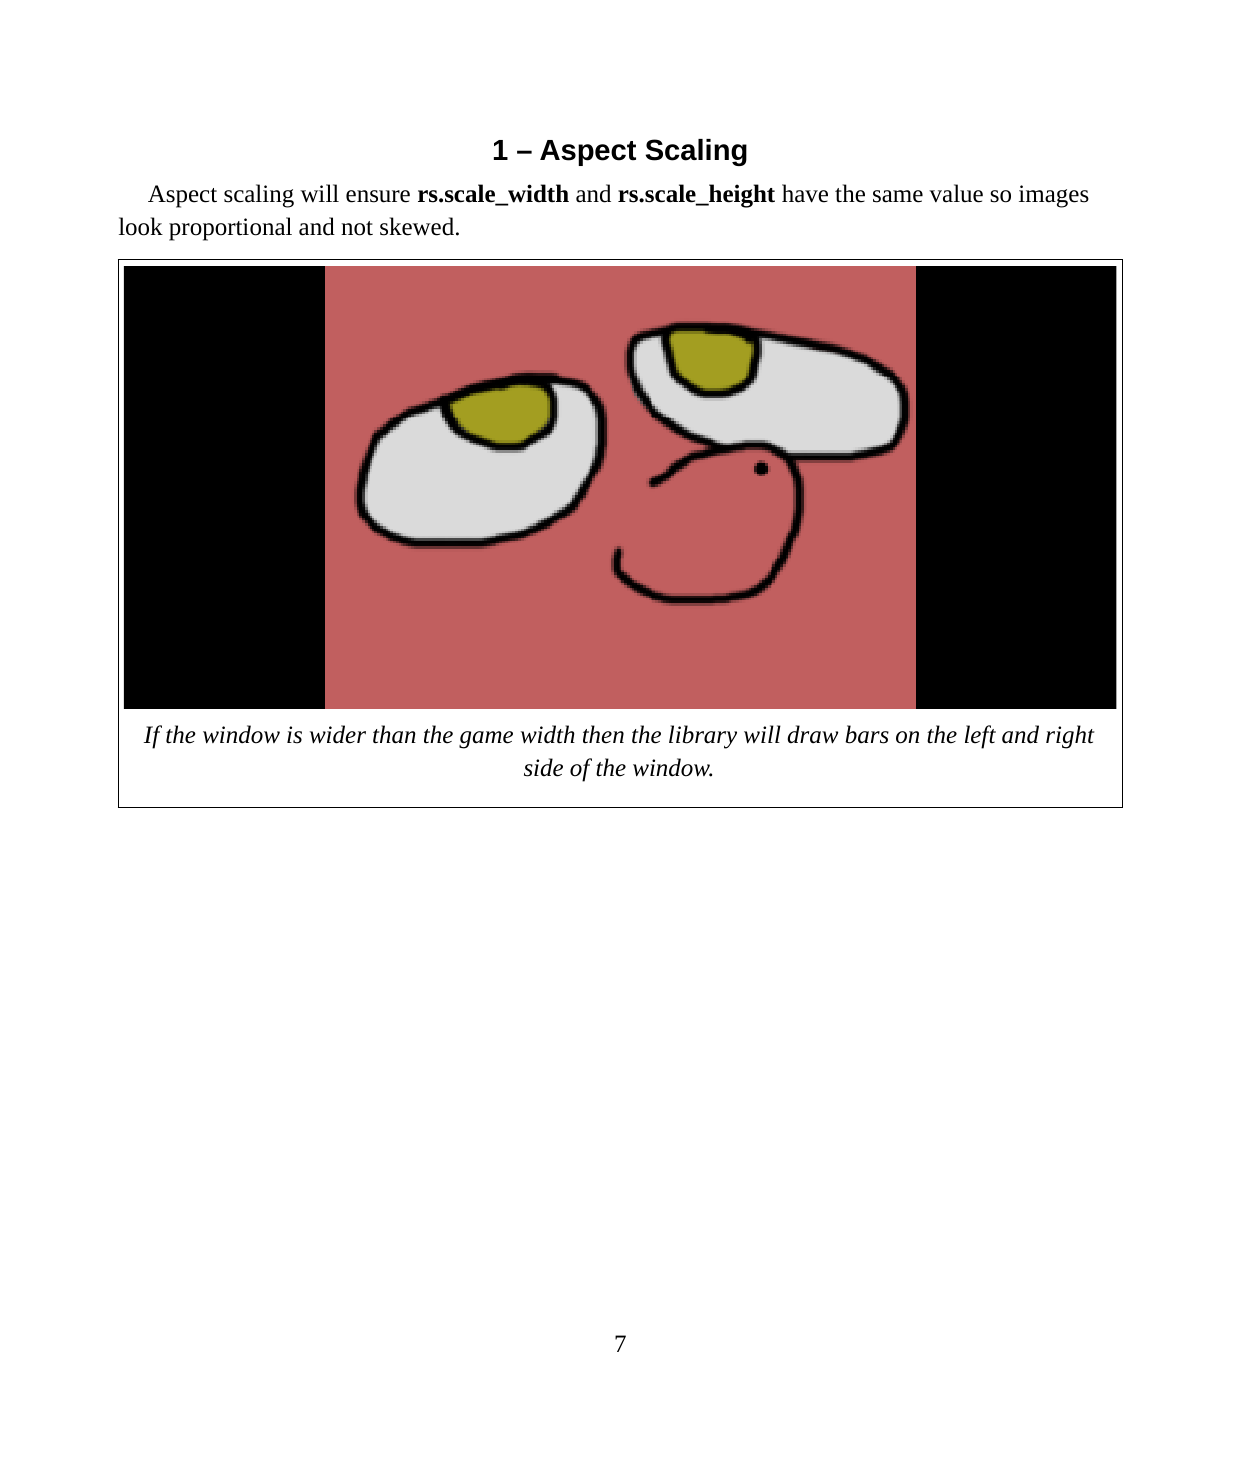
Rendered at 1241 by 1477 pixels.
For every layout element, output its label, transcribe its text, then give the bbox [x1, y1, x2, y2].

table_cell If the window is wider than the game width then the library will draw bars on the left and right side of the window. [119, 715, 1122, 807]
text Aspect scaling will ensure rs.scale_width and rs.scale_height have the same value so images look proportional and not skewed. [118, 179, 1122, 241]
subtitle 1 – Aspect Scaling [118, 133, 1122, 166]
table_header [119, 260, 1122, 715]
picture [123, 266, 1117, 709]
